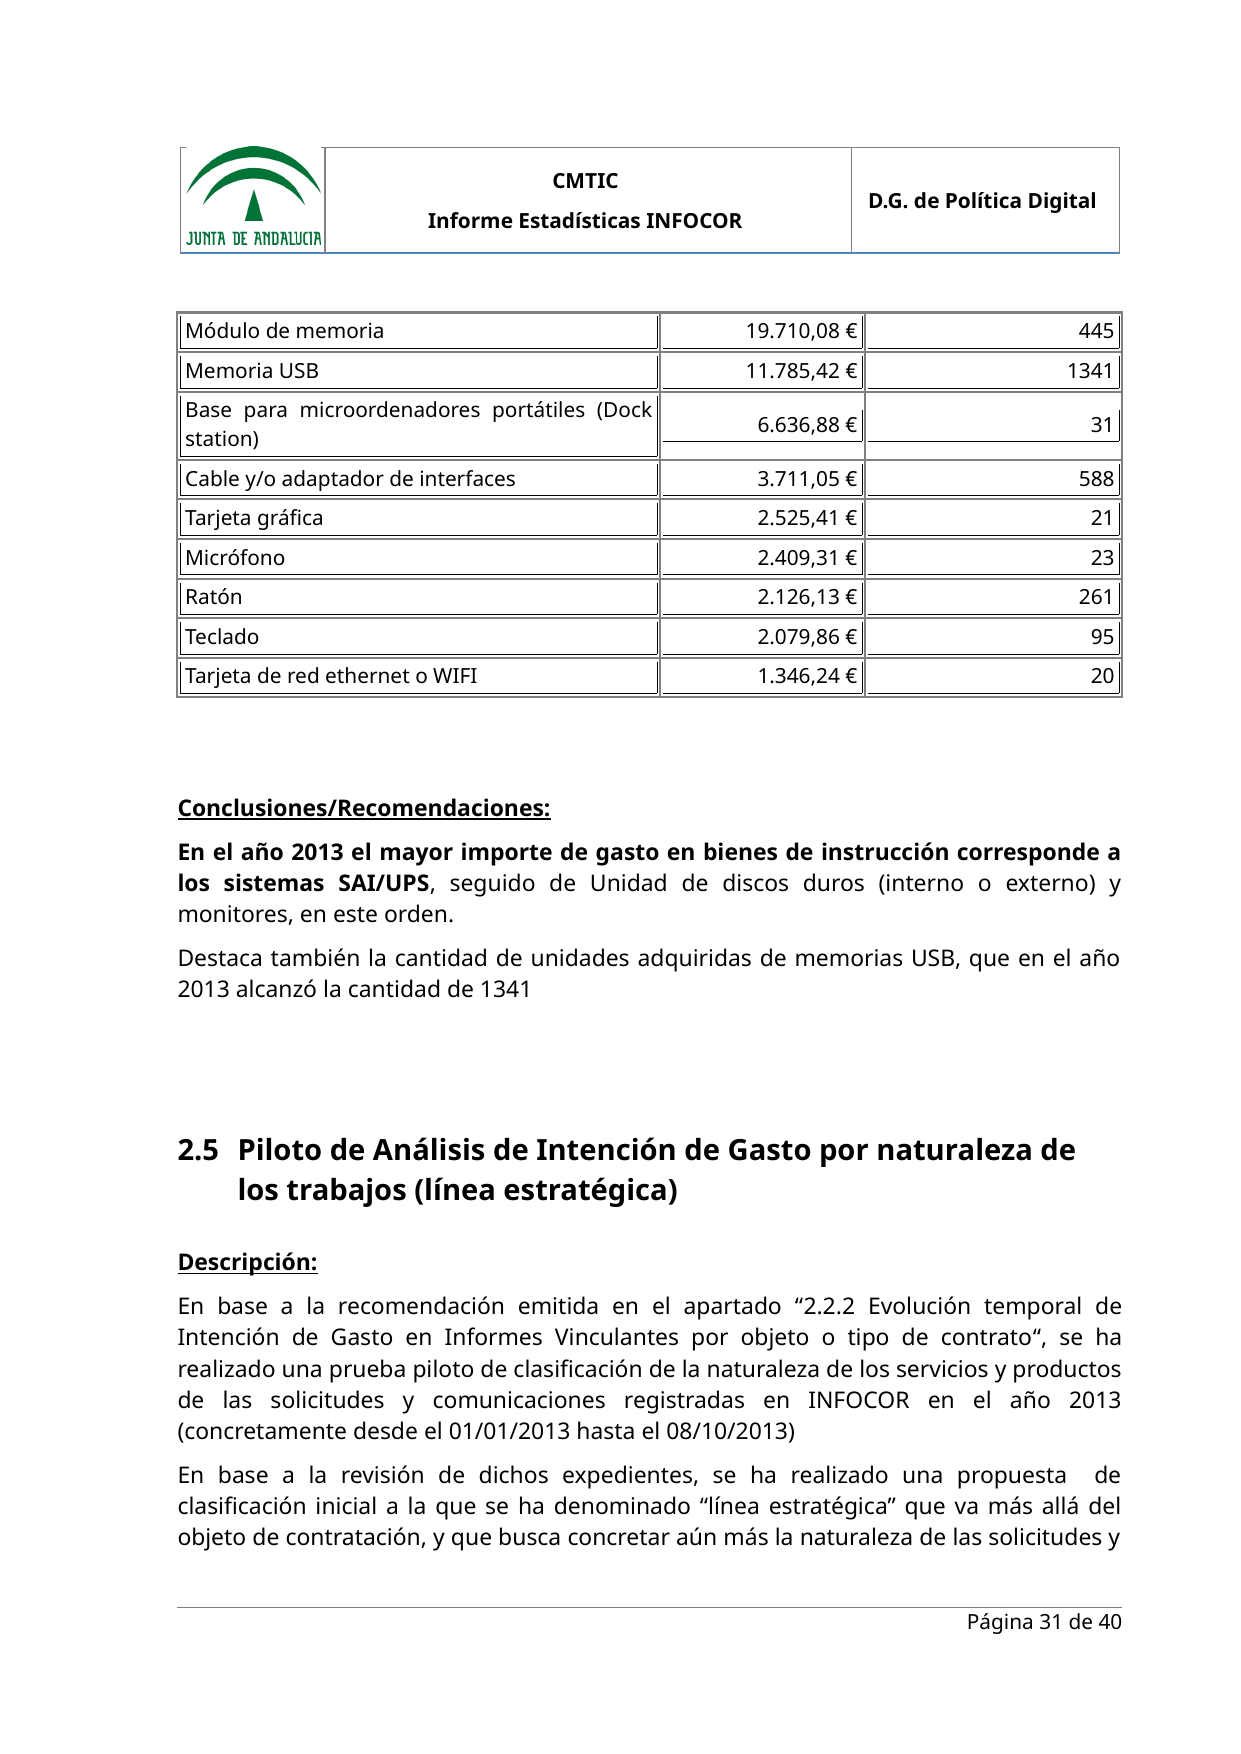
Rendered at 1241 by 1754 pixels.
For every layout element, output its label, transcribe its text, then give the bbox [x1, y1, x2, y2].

table_cell 445 [866, 314, 1121, 351]
subtitle Piloto de Análisis de Intención de Gasto por naturaleza de los trabajos (línea estratégica) [177, 1129, 1122, 1209]
table_cell 2.126,13 € [661, 580, 864, 617]
table_cell 31 [866, 393, 1121, 459]
table_cell 261 [866, 580, 1121, 617]
table_cell Micrófono [178, 540, 659, 577]
text En el año 2013 el mayor importe de gasto en bienes de instrucción corresponde a los sistemas SAI/UPS, seguido de Unidad de discos duros (interno o externo) y monitores, en este orden. [177, 836, 1122, 929]
table_cell 23 [866, 540, 1121, 577]
text Destaca también la cantidad de unidades adquiridas de memorias USB, que en el año 2013 alcanzó la cantidad de 1341 [177, 942, 1122, 1004]
table_cell Teclado [178, 619, 659, 657]
table_cell Tarjeta gráfica [178, 500, 659, 538]
table_cell Memoria USB [178, 353, 659, 391]
table_cell 20 [866, 659, 1121, 696]
table_cell 2.079,86 € [661, 619, 864, 657]
table_cell 2.525,41 € [661, 500, 864, 538]
table_cell 3.711,05 € [661, 461, 864, 498]
text Descripción: [177, 1246, 1122, 1278]
text En base a la recomendación emitida en el apartado “2.2.2 Evolución temporal de Intención de Gasto en Informes Vinculantes por objeto o tipo de contrato“, se ha realizado una prueba piloto de clasificación de la naturaleza de los servicios y productos de las solicitudes y comunicaciones registradas en INFOCOR en el año 2013 (concretamente desde el 01/01/2013 hasta el 08/10/2013) [177, 1290, 1122, 1446]
table_cell 588 [866, 461, 1121, 498]
table_cell Tarjeta de red ethernet o WIFI [178, 659, 659, 696]
table_cell Ratón [178, 580, 659, 617]
table_cell 19.710,08 € [661, 314, 864, 351]
table_cell 1.346,24 € [661, 659, 864, 696]
table_cell 21 [866, 500, 1121, 538]
table_cell 6.636,88 € [661, 393, 864, 459]
table_cell Cable y/o adaptador de interfaces [178, 461, 659, 498]
table_cell 11.785,42 € [661, 353, 864, 391]
table_cell Módulo de memoria [178, 314, 659, 351]
picture [186, 146, 321, 245]
table_cell 1341 [866, 353, 1121, 391]
text En base a la revisión de dichos expedientes, se ha realizado una propuesta de clasificación inicial a la que se ha denominado “línea estratégica” que va más allá del objeto de contratación, y que busca concretar aún más la naturaleza de las solicitudes y [177, 1459, 1122, 1553]
text Conclusiones/Recomendaciones: [177, 792, 1122, 823]
table_cell 2.409,31 € [661, 540, 864, 577]
table_cell Base para microordenadores portátiles (Dock station) [178, 393, 659, 459]
table_cell 95 [866, 619, 1121, 657]
